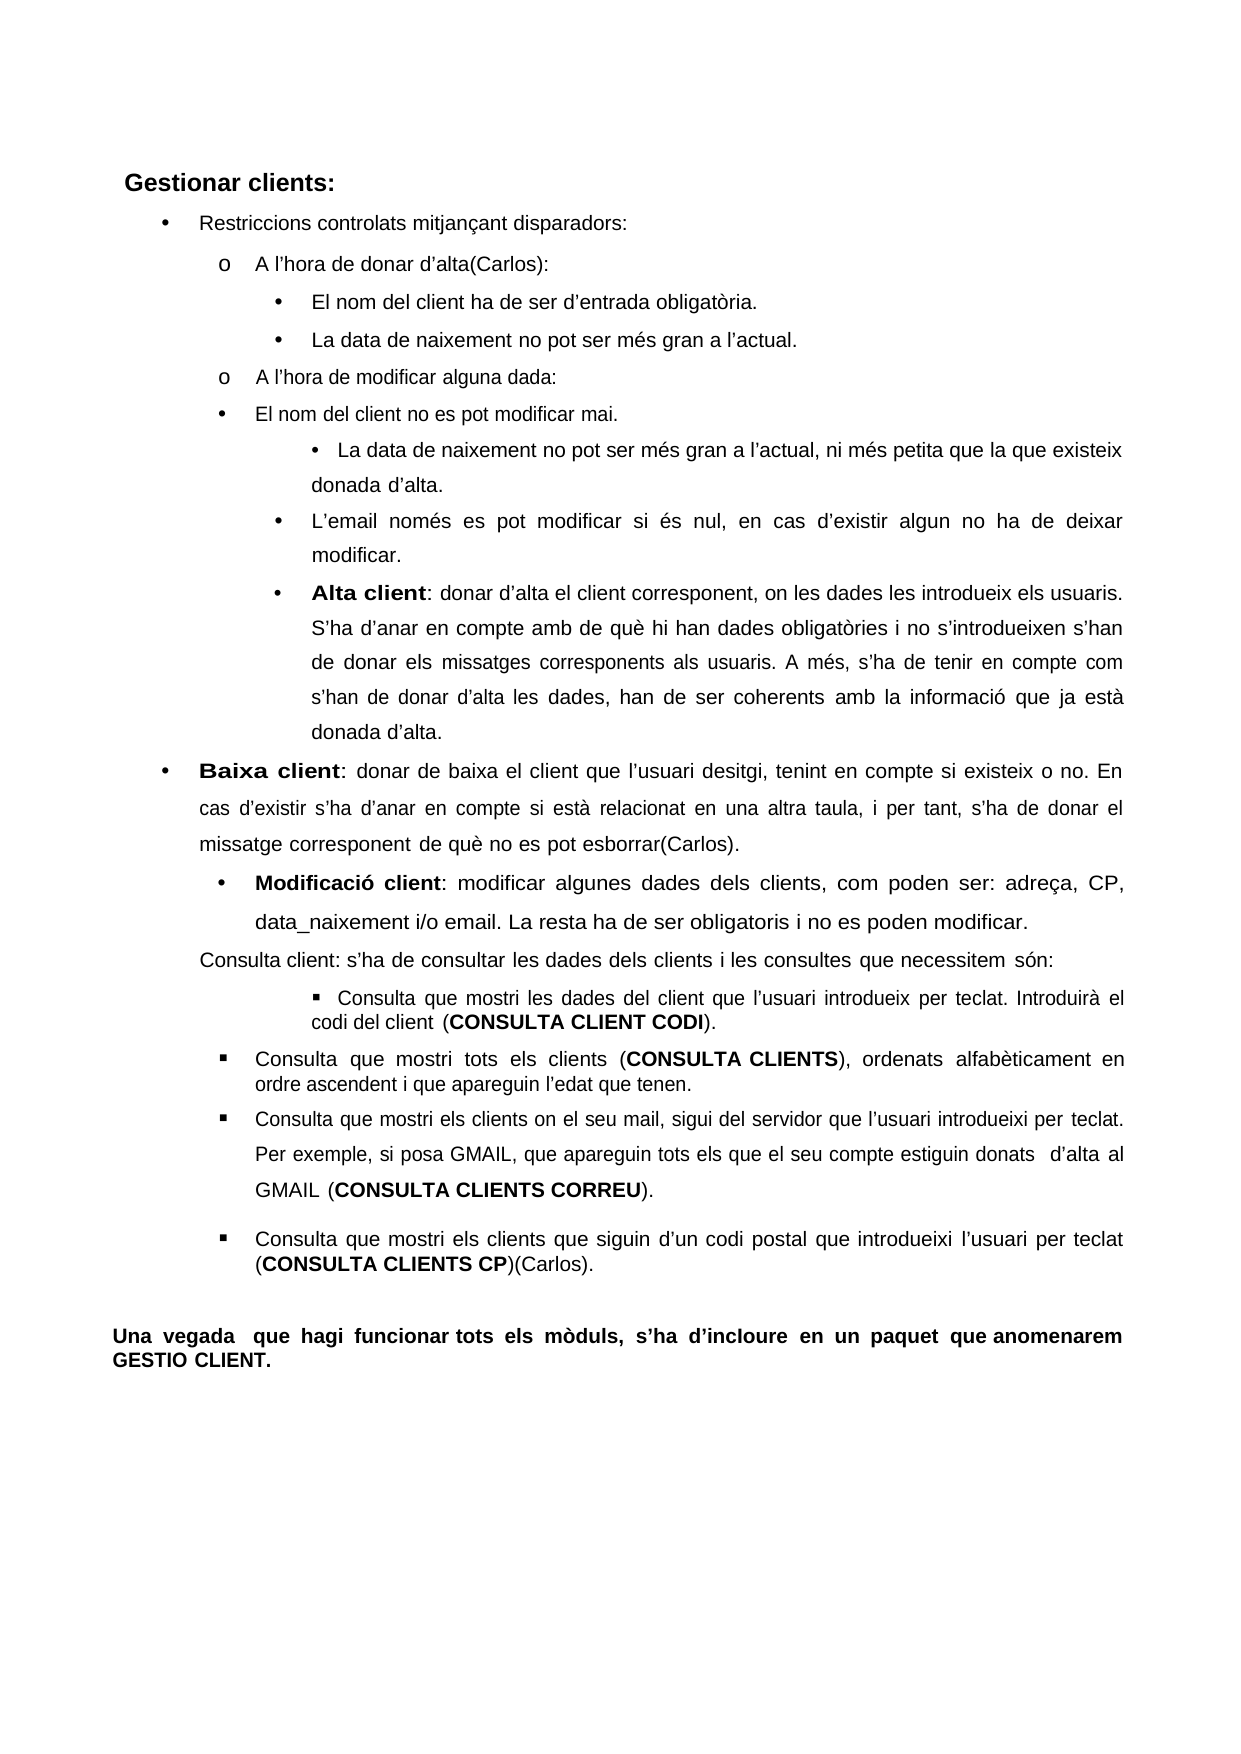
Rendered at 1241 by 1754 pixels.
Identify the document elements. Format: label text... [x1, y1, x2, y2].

list Consulta que mostri els clients que siguin d’un codi postal que introdueixi l’usuari per teclat (CONSULTA CLIENTS CP)(Carlos). [218, 1227, 1123, 1276]
list Consulta que mostri els clients on el seu mail, sigui del servidor que l’usuari introdueixi per teclat. Per exemple, si posa GMAIL, que apareguin tots els que el seu compte estiguin donats d’alta al GMAIL (CONSULTA CLIENTS CORREU). [218, 1106, 1124, 1201]
text Una vegada que hagi funcionar tots els mòduls, s’ha d’incIoure en un paquet que anomenarem GESTIO CLIENT. [112, 1324, 1122, 1372]
list Modificació client: modificar algunes dades dels clients, com poden ser: adreça, CP, data_naixement i/o email. La resta ha de ser obligatoris i no es poden modificar. [217, 869, 1124, 934]
subtitle A l’hora de modificar alguna dada: [218, 364, 1142, 389]
list L’email només es pot modificar si és nul, en cas d’existir algun no ha de deixar modificar. [274, 507, 1123, 567]
subtitle Gestionar clients: [124, 168, 1142, 196]
list La data de naixement no pot ser més gran a l’actual. [274, 326, 1142, 353]
subtitle Alta client: donar d’alta el client corresponent, on les dades les introdueix els usuaris. S’ha d’anar en compte amb de què hi han dades obligatòries i no s’introdueixen s’han de donar els missatges corresponents als usuaris. A més, s’ha de tenir en compte com s’han de donar d’alta les dades, han de ser coherents amb la informació que ja està donada d’alta. [274, 579, 1125, 743]
subtitle La data de naixement no pot ser més gran a l’actual, ni més petita que la que existeix donada d’alta. [311, 437, 1123, 496]
subtitle Consulta que mostri les dades del client que l’usuari introdueix per teclat. Introduirà el codi del client (CONSULTA CLIENT CODI). [311, 985, 1124, 1033]
list Restriccions controlats mitjançant disparadors: [158, 211, 1142, 237]
list Baixa client: donar de baixa el client que l’usuari desitgi, tenint en compte si existeix o no. En cas d’existir s’ha d’anar en compte si està relacionat en una altra taula, i per tant, s’ha de donar el missatge corresponent de què no es pot esborrar(Carlos). [161, 757, 1124, 855]
list El nom del client ha de ser d’entrada obligatòria. [274, 288, 1142, 314]
list El nom del client no es pot modificar mai. [218, 400, 1142, 426]
list A l’hora de donar d’alta(Carlos): [218, 249, 1142, 276]
list Consulta que mostri tots els clients (CONSULTA CLIENTS), ordenats alfabèticament en ordre ascendent i que apareguin l’edat que tenen. [218, 1047, 1125, 1096]
text Consulta client: s’ha de consultar les dades dels clients i les consultes que necessitem són: [199, 948, 1142, 972]
